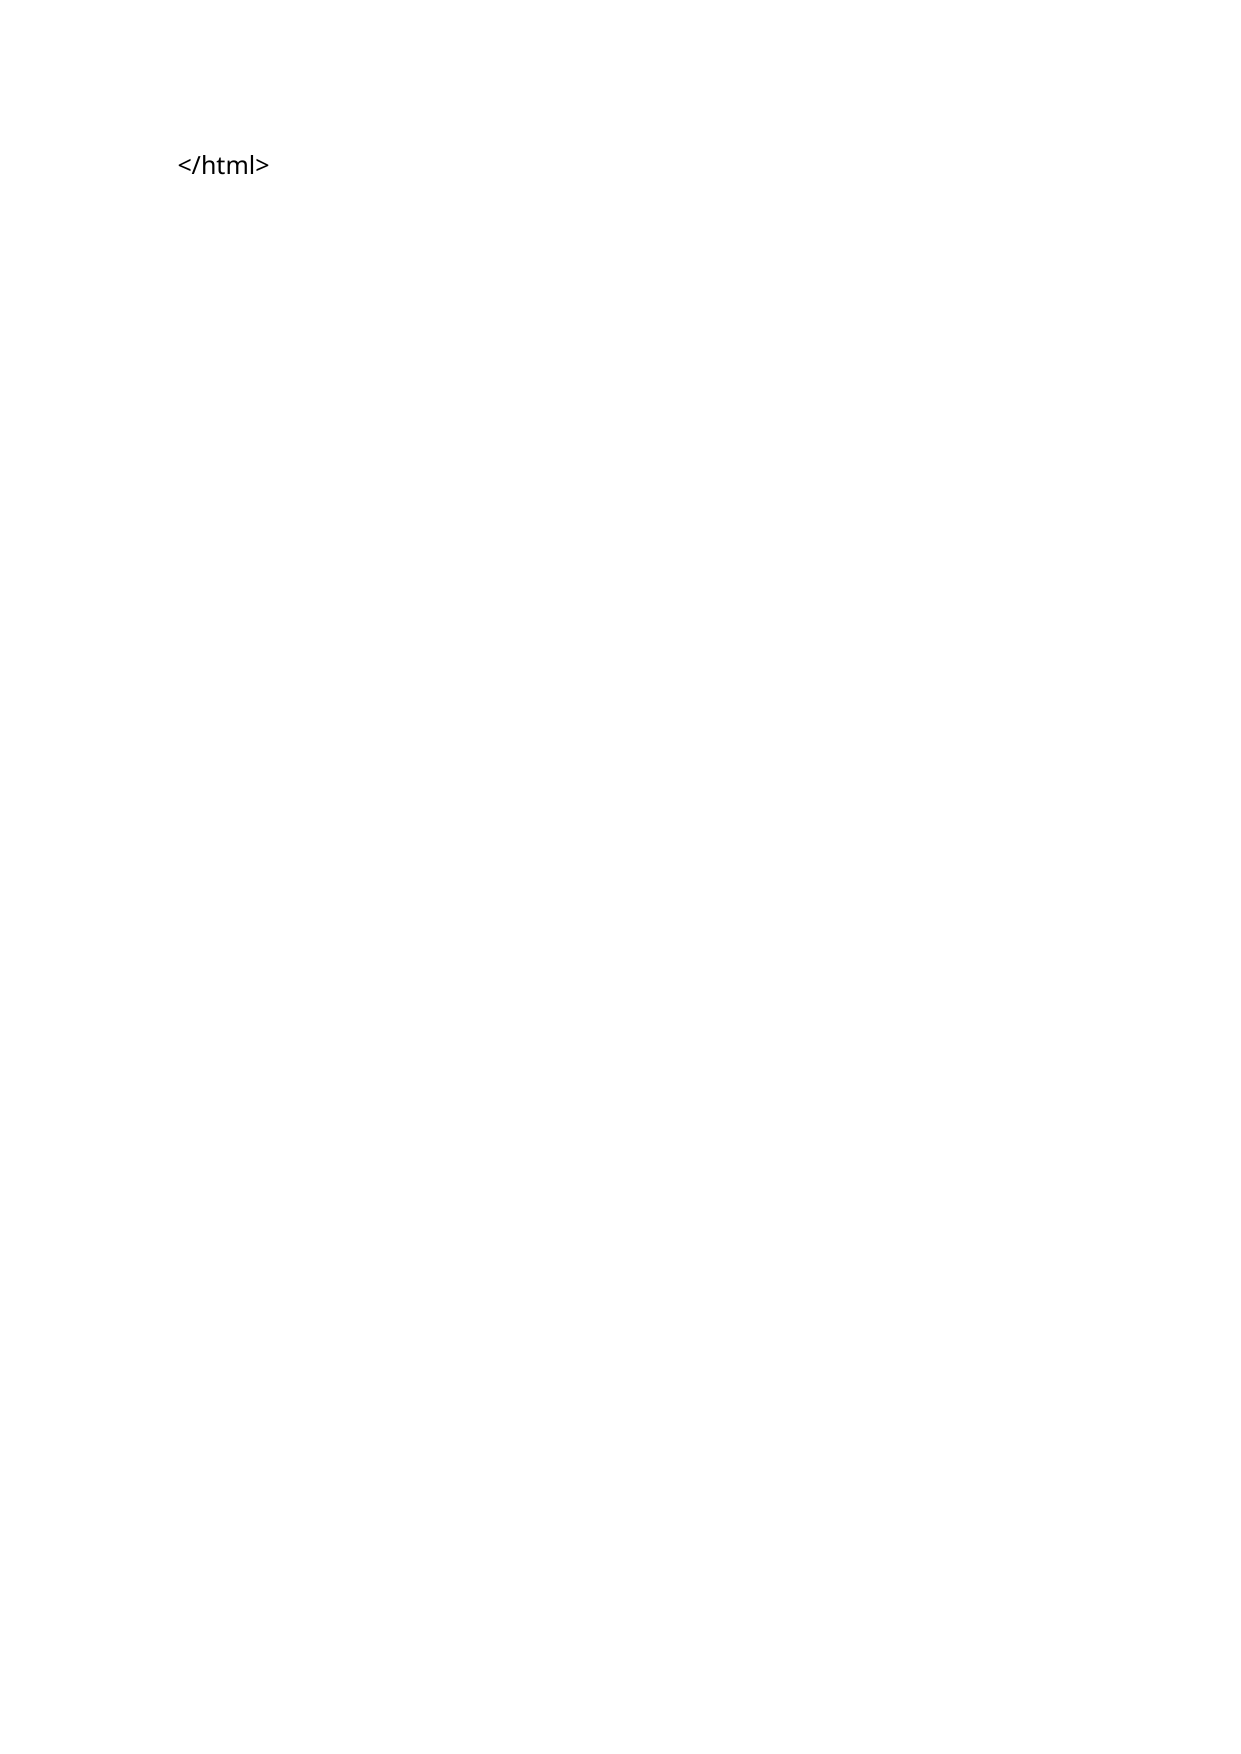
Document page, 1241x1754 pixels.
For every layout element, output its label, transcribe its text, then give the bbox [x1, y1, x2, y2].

text </html> [177, 148, 1063, 182]
